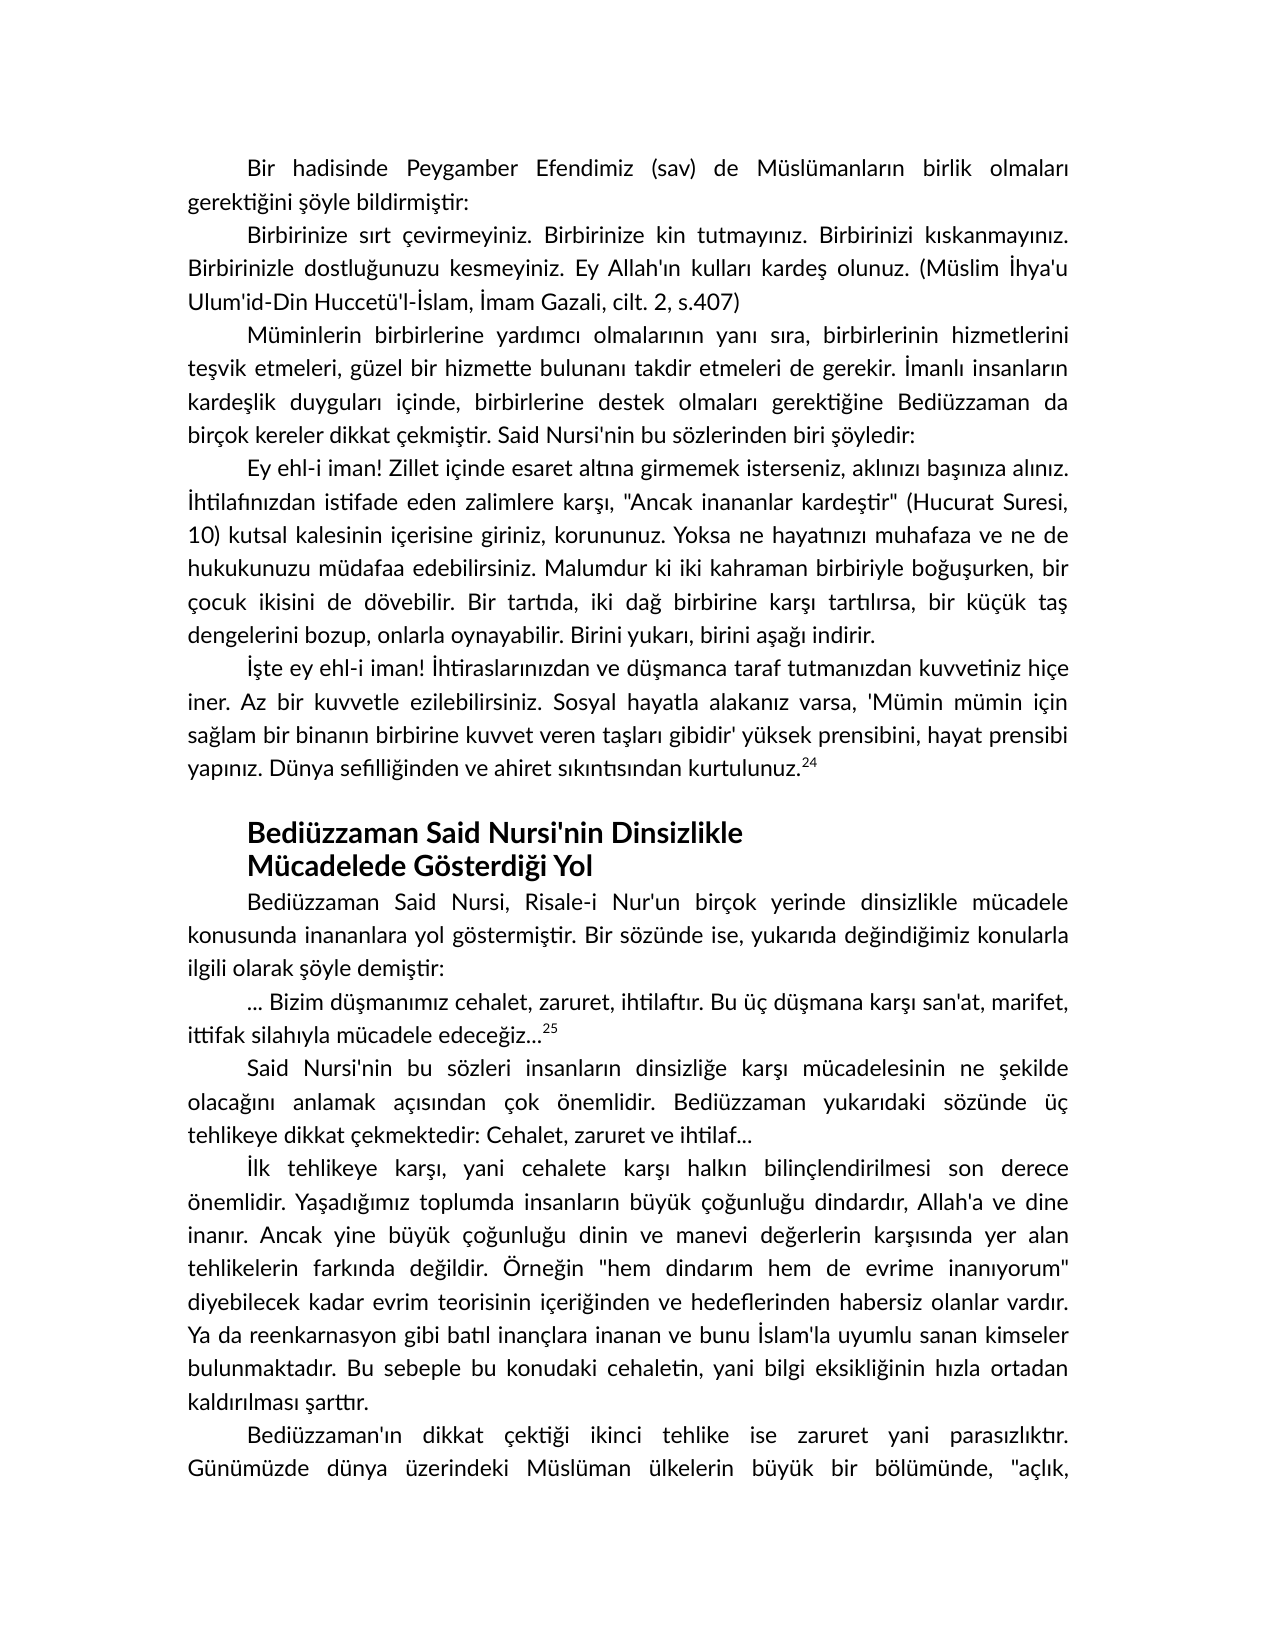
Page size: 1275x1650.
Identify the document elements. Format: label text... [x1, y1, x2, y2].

text Bir hadisinde Peygamber Efendimiz (sav) de Müslümanların birlik olmaları gerektiğini şöyle bildirmiştir: [187, 150, 1070, 217]
text Bediüzzaman Said Nursi, Risale-i Nur'un birçok yerinde dinsizlikle mücadele konusunda inananlara yol göstermiştir. Bir sözünde ise, yukarıda değindiğimiz konularla ilgili olarak şöyle demiştir: [187, 883, 1070, 983]
text Ey ehl-i iman! Zillet içinde esaret altına girmemek isterseniz, aklınızı başınıza alınız. İhtilafınızdan istifade eden zalimlere karşı, "Ancak inananlar kardeştir" (Hucurat Suresi, 10) kutsal kalesinin içerisine giriniz, korununuz. Yoksa ne hayatınızı muhafaza ve ne de hukukunuzu müdafaa edebilirsiniz. Malumdur ki iki kahraman birbiriyle boğuşurken, bir çocuk ikisini de dövebilir. Bir tartıda, iki dağ birbirine karşı tartılırsa, bir küçük taş dengelerini bozup, onlarla oynayabilir. Birini yukarı, birini aşağı indirir. [187, 450, 1070, 650]
text Bediüzzaman'ın dikkat çektiği ikinci tehlike ise zaruret yani parasızlıktır. Günümüzde dünya üzerindeki Müslüman ülkelerin büyük bir bölümünde, "açlık, [187, 1417, 1070, 1483]
text ... Bizim düşmanımız cehalet, zaruret, ihtilaftır. Bu üç düşmana karşı san'at, marifet, ittifak silahıyla mücadele edeceğiz...25 [187, 983, 1070, 1050]
text Birbirinize sırt çevirmeyiniz. Birbirinize kin tutmayınız. Birbirinizi kıskanmayınız. Birbirinizle dostluğunuzu kesmeyiniz. Ey Allah'ın kulları kardeş olunuz. (Müslim İhya'u Ulum'id-Din Huccetü'l-İslam, İmam Gazali, cilt. 2, s.407) [187, 217, 1070, 317]
text Bediüzzaman Said Nursi'nin Dinsizlikle [187, 817, 1070, 850]
text Müminlerin birbirlerine yardımcı olmalarının yanı sıra, birbirlerinin hizmetlerini teşvik etmeleri, güzel bir hizmette bulunanı takdir etmeleri de gerekir. İmanlı insanların kardeşlik duyguları içinde, birbirlerine destek olmaları gerektiğine Bediüzzaman da birçok kereler dikkat çekmiştir. Said Nursi'nin bu sözlerinden biri şöyledir: [187, 317, 1070, 450]
text İlk tehlikeye karşı, yani cehalete karşı halkın bilinçlendirilmesi son derece önemlidir. Yaşadığımız toplumda insanların büyük çoğunluğu dindardır, Allah'a ve dine inanır. Ancak yine büyük çoğunluğu dinin ve manevi değerlerin karşısında yer alan tehlikelerin farkında değildir. Örneğin "hem dindarım hem de evrime inanıyorum" diyebilecek kadar evrim teorisinin içeriğinden ve hedeflerinden habersiz olanlar vardır. Ya da reenkarnasyon gibi batıl inançlara inanan ve bunu İslam'la uyumlu sanan kimseler bulunmaktadır. Bu sebeple bu konudaki cehaletin, yani bilgi eksikliğinin hızla ortadan kaldırılması şarttır. [187, 1150, 1070, 1417]
text Mücadelede Gösterdiği Yol [187, 850, 1070, 883]
text Said Nursi'nin bu sözleri insanların dinsizliğe karşı mücadelesinin ne şekilde olacağını anlamak açısından çok önemlidir. Bediüzzaman yukarıdaki sözünde üç tehlikeye dikkat çekmektedir: Cehalet, zaruret ve ihtilaf... [187, 1050, 1070, 1150]
text İşte ey ehl-i iman! İhtiraslarınızdan ve düşmanca taraf tutmanızdan kuvvetiniz hiçe iner. Az bir kuvvetle ezilebilirsiniz. Sosyal hayatla alakanız varsa, 'Mümin mümin için sağlam bir binanın birbirine kuvvet veren taşları gibidir' yüksek prensibini, hayat prensibi yapınız. Dünya sefilliğinden ve ahiret sıkıntısından kurtulunuz.24 [187, 650, 1070, 783]
